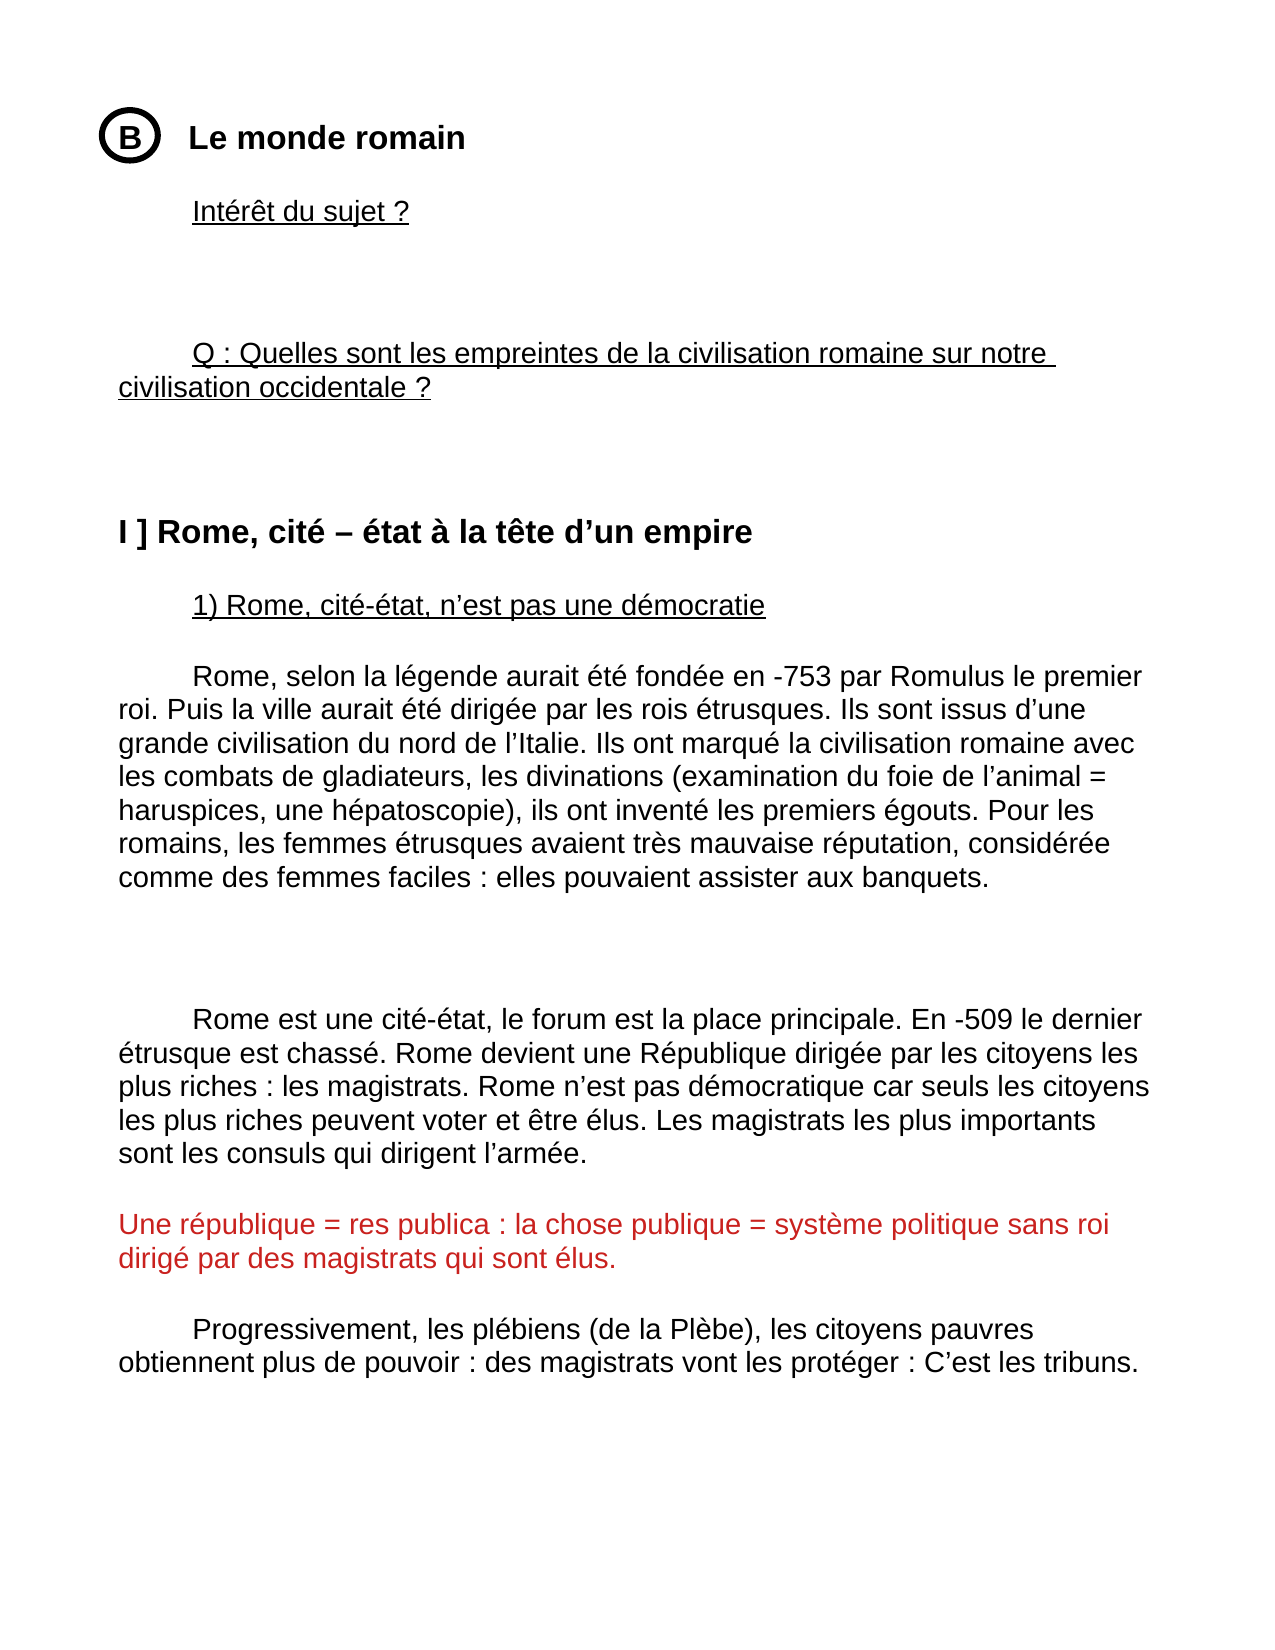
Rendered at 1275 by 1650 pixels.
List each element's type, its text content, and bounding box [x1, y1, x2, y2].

subtitle Q : Quelles sont les empreintes de la civilisation romaine sur notre civilisation occidentale ? [118, 336, 1157, 403]
subtitle Rome, selon la légende aurait été fondée en -753 par Romulus le premier roi. Puis la ville aurait été dirigée par les rois étrusques. Ils sont issus d’une grande civilisation du nord de l’Italie. Ils ont marqué la civilisation romaine avec les combats de gladiateurs, les divinations (examination du foie de l’animal = haruspices, une hépatoscopie), ils ont inventé les premiers égouts. Pour les romains, les femmes étrusques avaient très mauvaise réputation, considérée comme des femmes faciles : elles pouvaient assister aux banquets. [118, 659, 1157, 893]
subtitle Intérêt du sujet ? [118, 194, 1157, 228]
subtitle Rome est une cité-état, le forum est la place principale. En -509 le dernier étrusque est chassé. Rome devient une République dirigée par les citoyens les plus riches : les magistrats. Rome n’est pas démocratique car seuls les citoyens les plus riches peuvent voter et être élus. Les magistrats les plus importants sont les consuls qui dirigent l’armée. [118, 1002, 1157, 1170]
subtitle Une république = res publica : la chose publique = système politique sans roi dirigé par des magistrats qui sont élus. [118, 1207, 1157, 1274]
subtitle 1) Rome, cité-état, n’est pas une démocratie [118, 588, 1157, 621]
subtitle Progressivement, les plébiens (de la Plèbe), les citoyens pauvres obtiennent plus de pouvoir : des magistrats vont les protéger : C’est les tribuns. [118, 1312, 1157, 1379]
subtitle Le monde romain [151, 118, 1157, 157]
subtitle B [118, 118, 154, 157]
subtitle I ] Rome, cité – état à la tête d’un empire [118, 512, 1157, 550]
